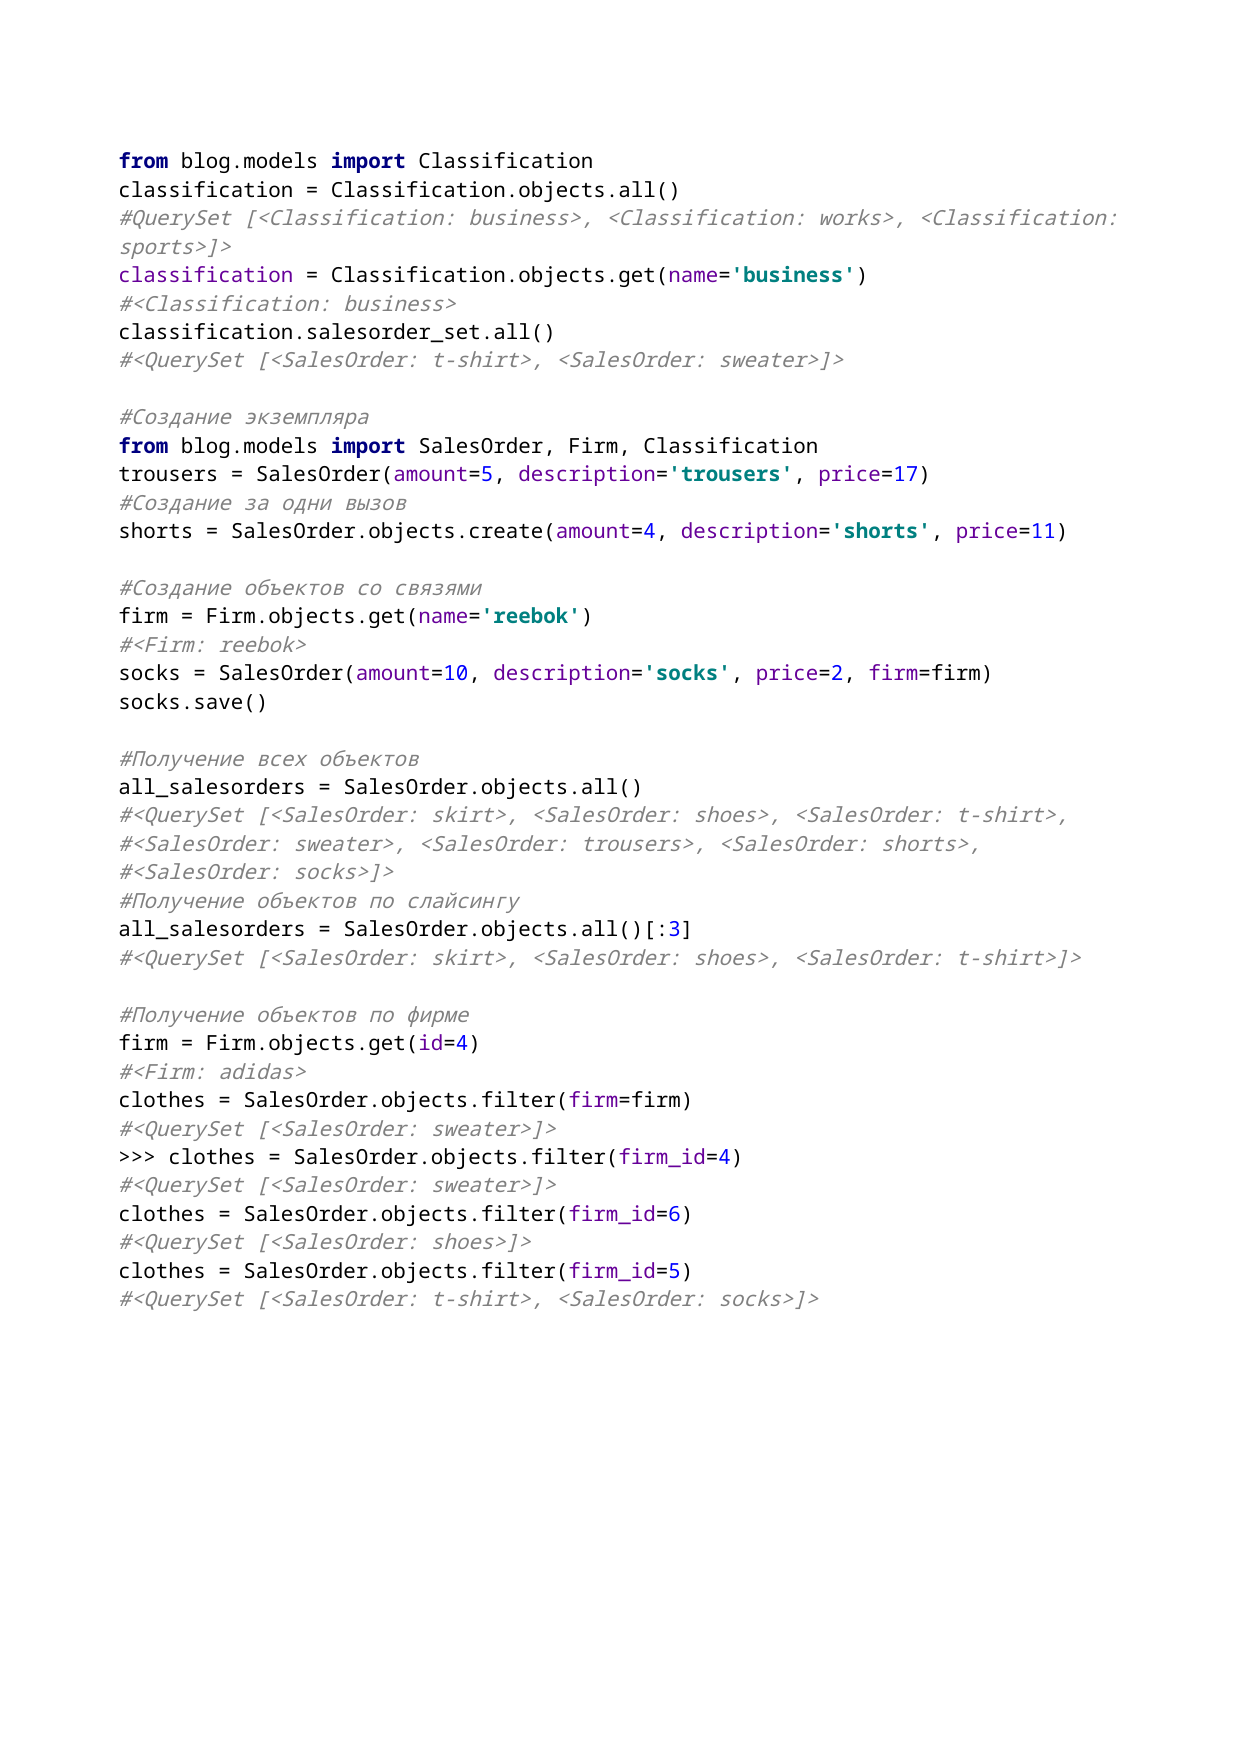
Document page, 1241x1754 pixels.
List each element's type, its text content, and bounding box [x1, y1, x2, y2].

text all_salesorders = SalesOrder.objects.all() #<QuerySet [<SalesOrder: skirt>, <SalesOrder: shoes>, <SalesOrder: t-shirt>, #<SalesOrder: sweater>, <SalesOrder: trousers>, <SalesOrder: shorts>, #<SalesOrder: socks>]> [118, 772, 1122, 886]
text from blog.models import SalesOrder, Firm, Classification trousers = SalesOrder(amount=5, description='trousers', price=17) [118, 431, 1122, 488]
text from blog.models import Classification classification = Classification.objects.all() #QuerySet [<Classification: business>, <Classification: works>, <Classification: sports>]> classification = Classification.objects.get(name='business') #<Classification: business> classification.salesorder_set.all() #<QuerySet [<SalesOrder: t-shirt>, <SalesOrder: sweater>]> [118, 118, 1122, 374]
text firm = Firm.objects.get(name='reebok') #<Firm: reebok> socks = SalesOrder(amount=10, description='socks', price=2, firm=firm) socks.save() [118, 602, 1122, 715]
text #Получение объектов по фирме [118, 1000, 1122, 1028]
text #Получение объектов по слайсингу all_salesorders = SalesOrder.objects.all()[:3] #<QuerySet [<SalesOrder: skirt>, <SalesOrder: shoes>, <SalesOrder: t-shirt>]> [118, 886, 1122, 1000]
text firm = Firm.objects.get(id=4) #<Firm: adidas> clothes = SalesOrder.objects.filter(firm=firm) #<QuerySet [<SalesOrder: sweater>]> >>> clothes = SalesOrder.objects.filter(firm_id=4) #<QuerySet [<SalesOrder: sweater>]> clothes = SalesOrder.objects.filter(firm_id=6) #<QuerySet [<SalesOrder: shoes>]> clothes = SalesOrder.objects.filter(firm_id=5) #<QuerySet [<SalesOrder: t-shirt>, <SalesOrder: socks>]> [118, 1028, 1122, 1313]
text #Создание объектов со связями [118, 573, 1122, 602]
text shorts = SalesOrder.objects.create(amount=4, description='shorts', price=11) [118, 516, 1122, 545]
text #Получение всех объектов [118, 744, 1122, 772]
text #Создание за одни вызов [118, 488, 1122, 516]
text #Создание экземпляра [118, 402, 1122, 431]
